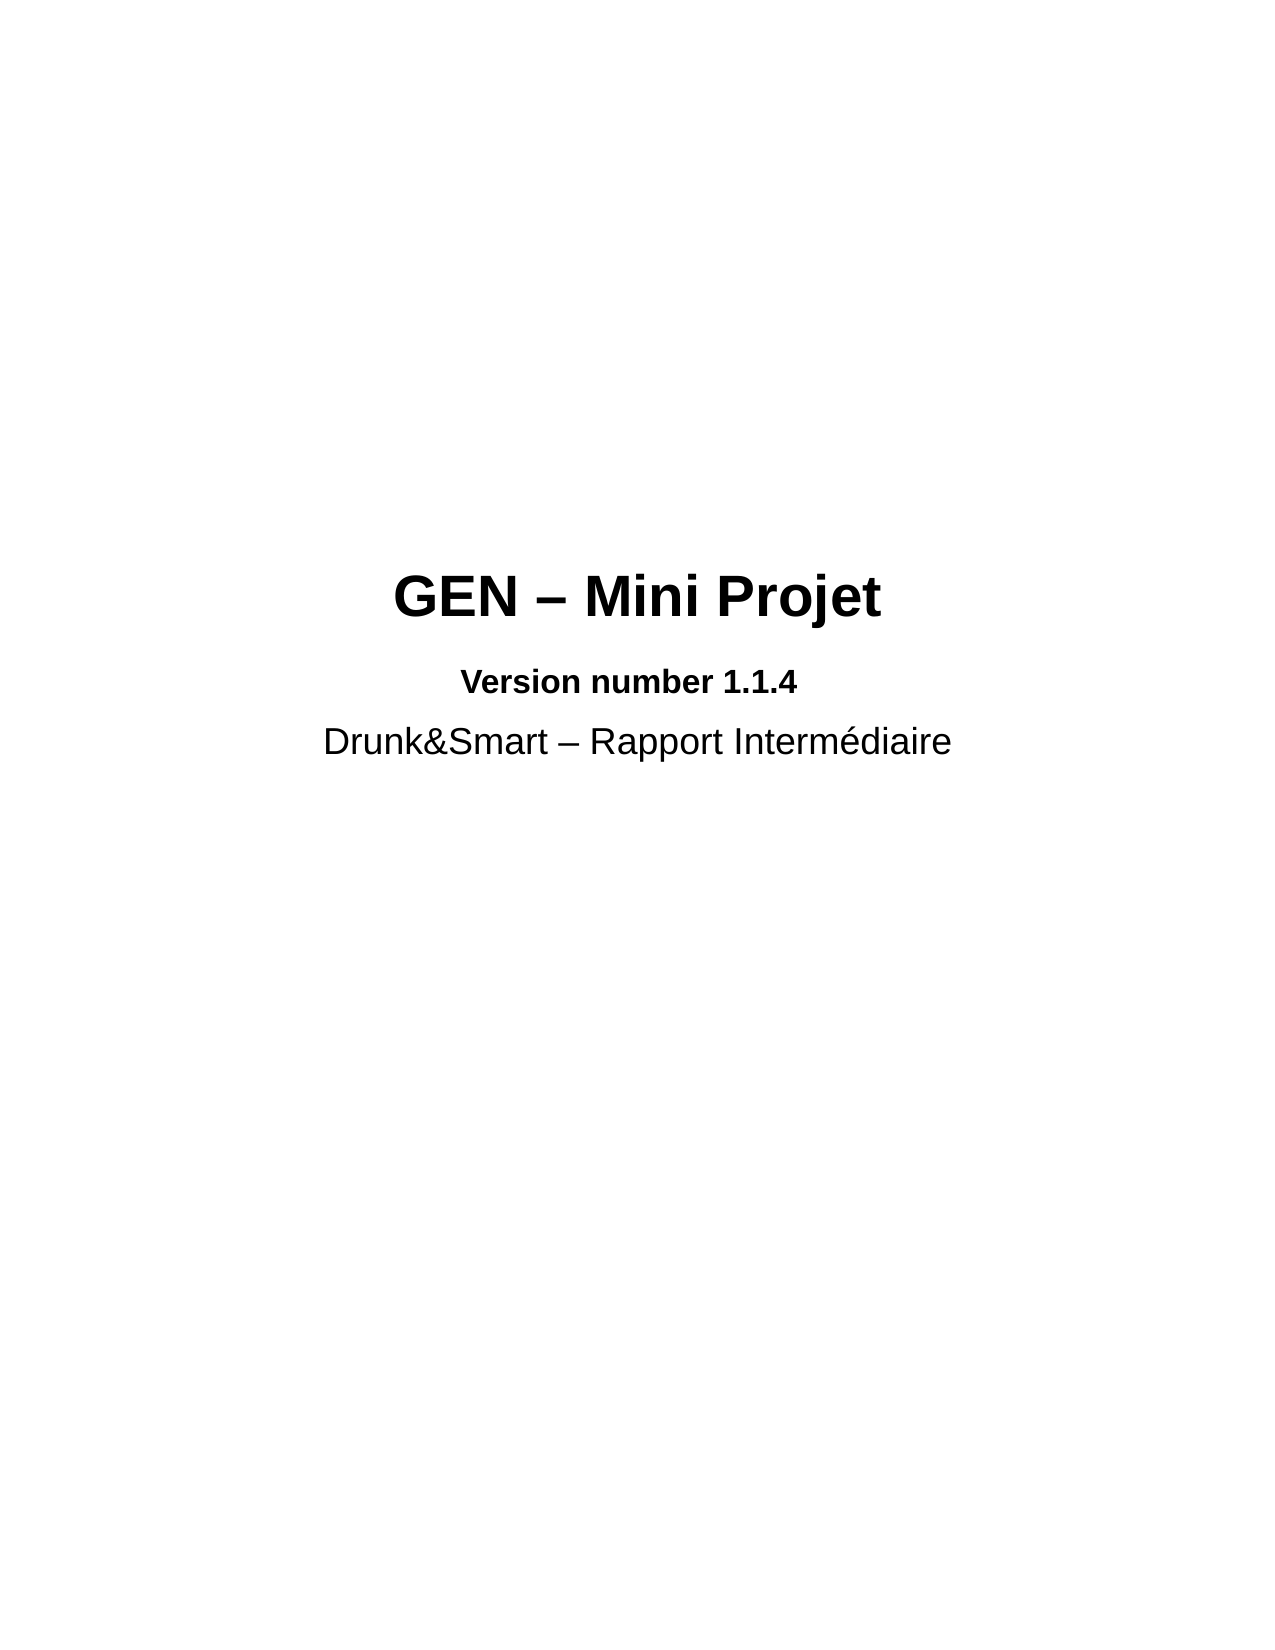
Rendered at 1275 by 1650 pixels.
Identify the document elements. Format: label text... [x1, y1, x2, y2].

subtitle Drunk&Smart – Rapport Intermédiaire [118, 719, 1157, 762]
title GEN – Mini Projet [118, 561, 1157, 628]
subtitle Version number 1.1.4 [118, 662, 1157, 701]
